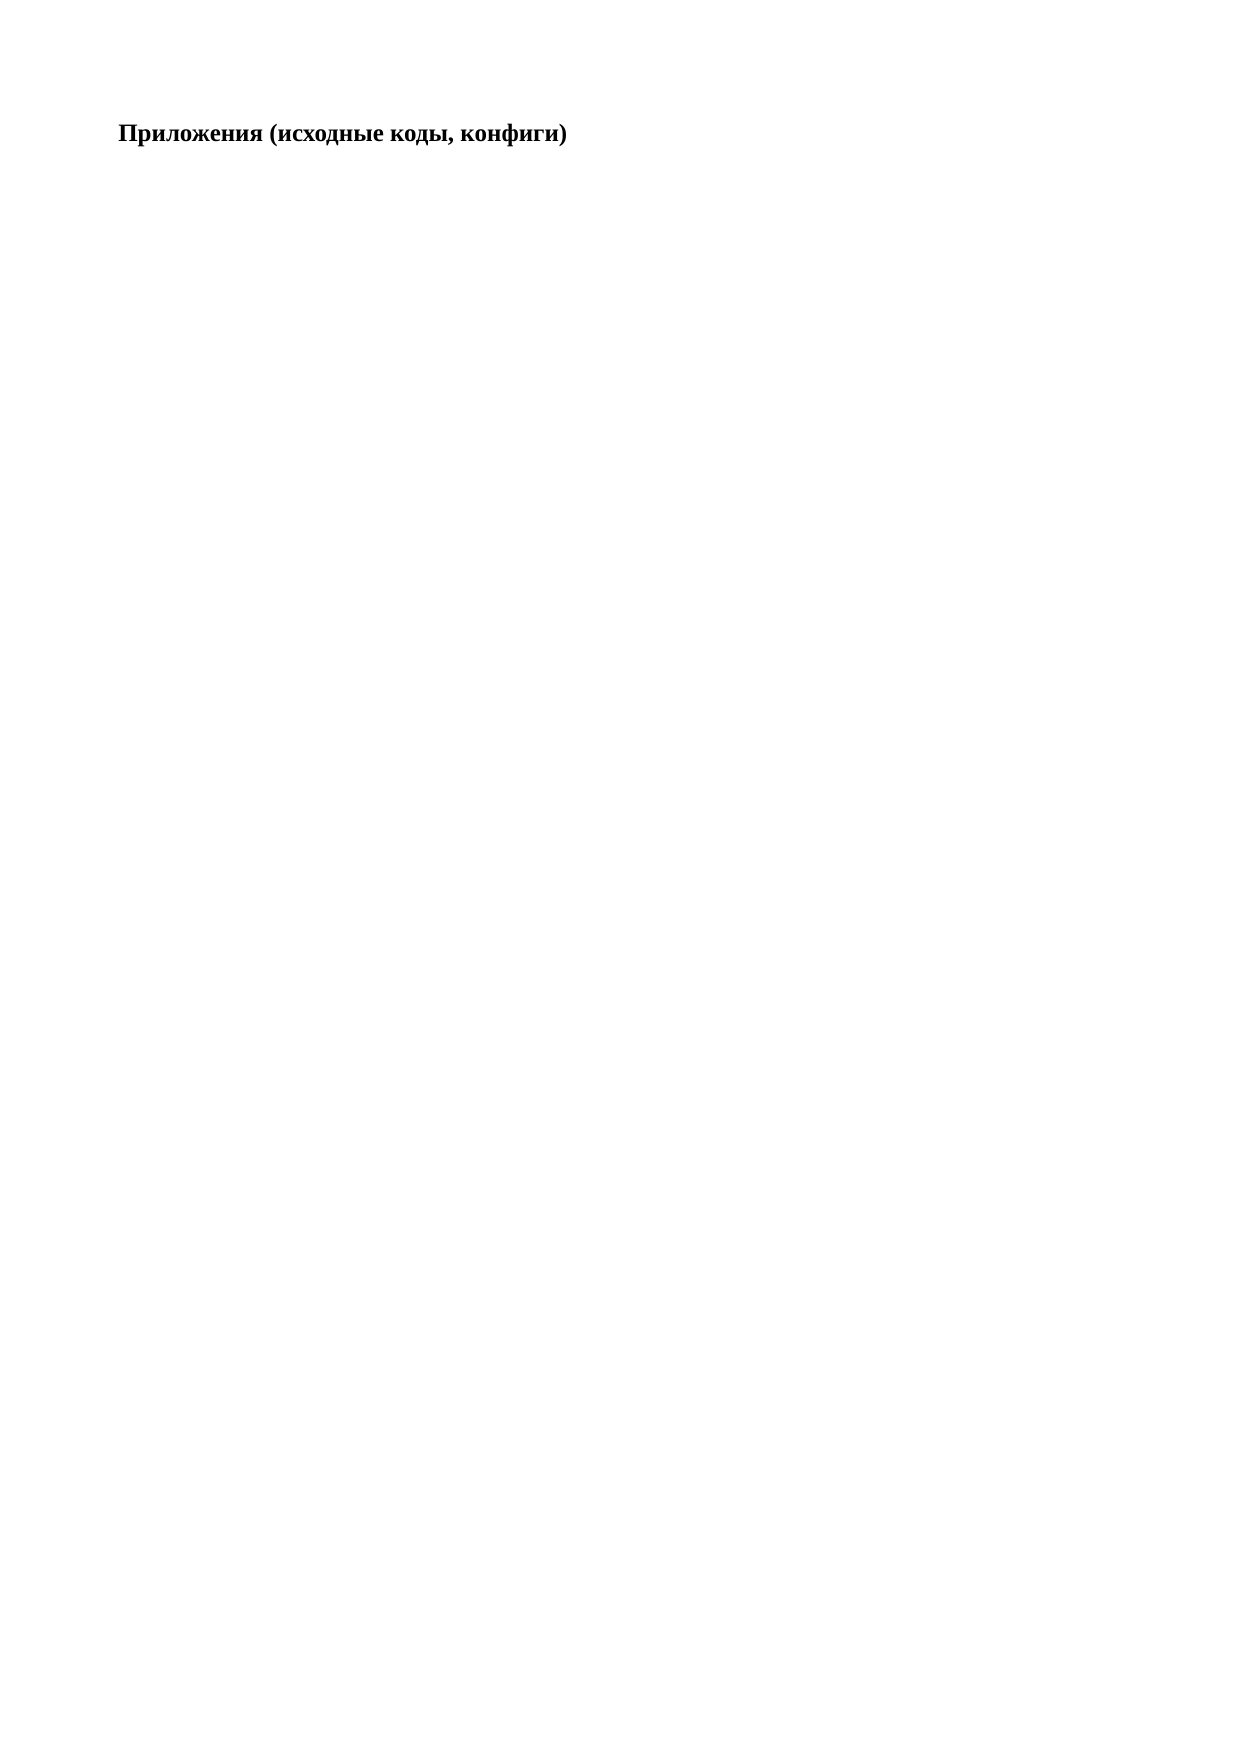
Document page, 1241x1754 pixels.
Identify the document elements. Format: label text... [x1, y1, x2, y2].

text Приложения (исходные коды, конфиги) [118, 118, 1122, 147]
